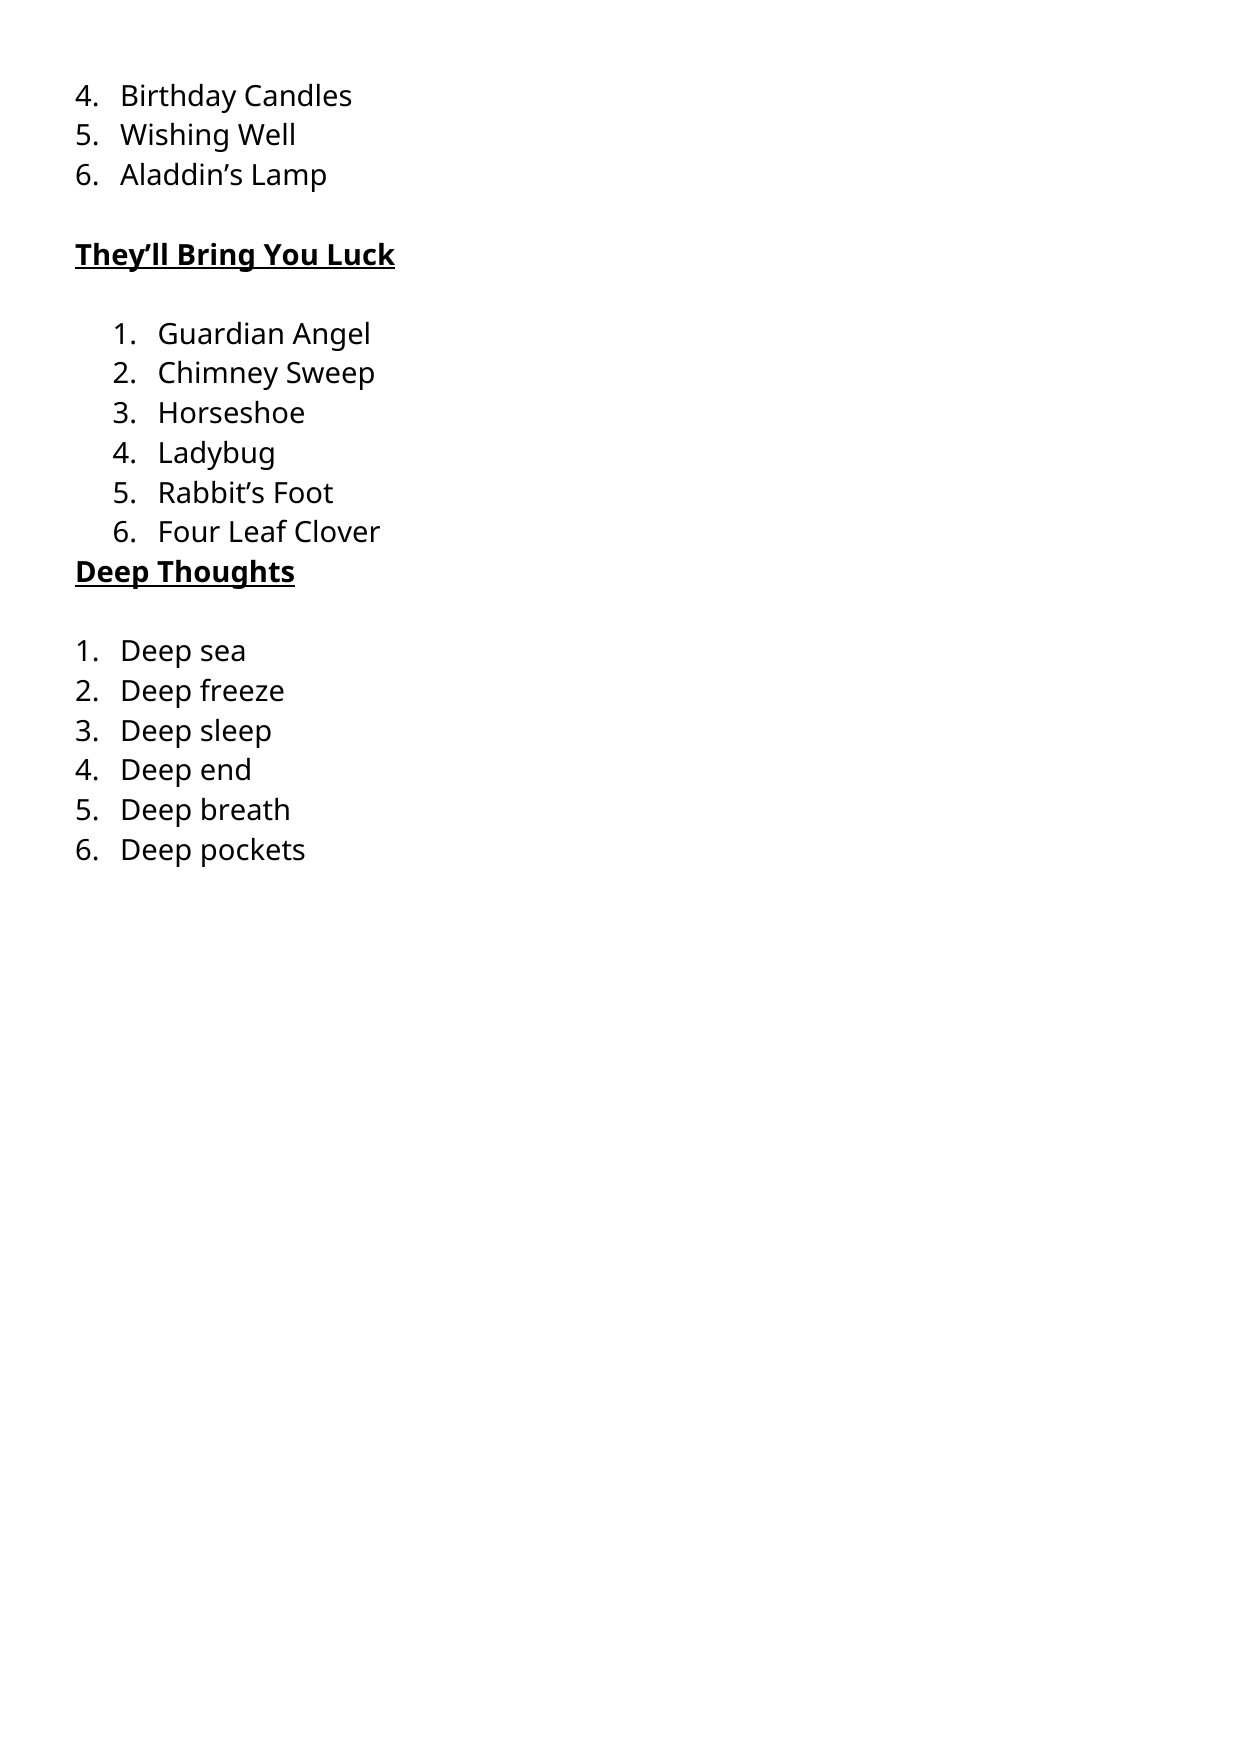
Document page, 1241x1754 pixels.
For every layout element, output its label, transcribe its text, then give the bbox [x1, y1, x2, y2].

list Chimney Sweep [112, 353, 605, 392]
text Deep Thoughts [75, 551, 605, 591]
list Horseshoe [112, 392, 605, 432]
list Ladybug [112, 432, 605, 472]
list Four Leaf Clover [112, 512, 605, 551]
list Deep sleep [75, 710, 605, 750]
list Birthday Candles [75, 75, 605, 115]
list Deep end [75, 750, 605, 789]
text They’ll Bring You Luck [75, 234, 605, 273]
list Deep pockets [75, 829, 605, 869]
list Deep freeze [75, 670, 605, 710]
list Deep breath [75, 789, 605, 829]
list Rabbit’s Foot [112, 472, 605, 512]
list Aladdin’s Lamp [75, 154, 605, 194]
list Deep sea [75, 631, 605, 670]
list Guardian Angel [112, 313, 605, 353]
list Wishing Well [75, 115, 605, 154]
